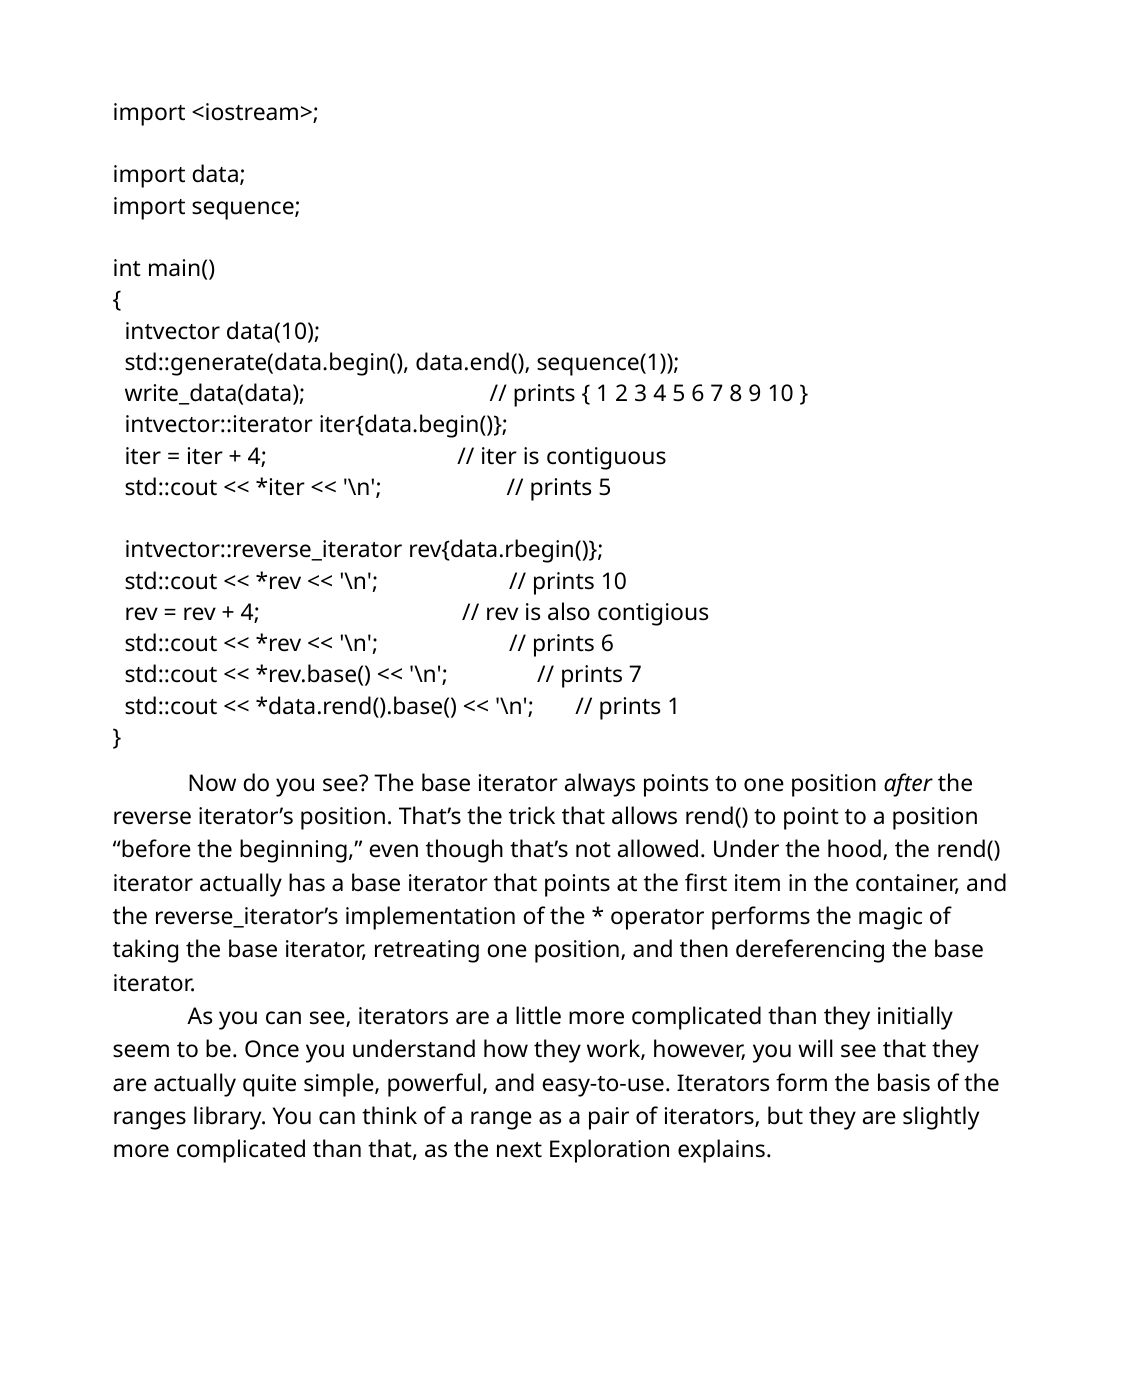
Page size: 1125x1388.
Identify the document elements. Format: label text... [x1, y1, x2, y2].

text std::generate(data.begin(), data.end(), sequence(1)); [112, 346, 1012, 377]
text intvector::iterator iter{data.begin()}; [112, 408, 1012, 440]
text Now do you see? The base iterator always points to one position after the reverse iterator’s position. That’s the trick that allows rend() to point to a position “before the beginning,” even though that’s not allowed. Under the hood, the rend() iterator actually has a base iterator that points at the first item in the container, and the reverse_iterator’s implementation of the * operator performs the magic of taking the base iterator, retreating one position, and then dereferencing the base iterator. [112, 765, 1012, 998]
text std::cout << *data.rend().base() << '\n'; // prints 1 [112, 690, 1012, 721]
text std::cout << *iter << '\n'; // prints 5 [112, 471, 1012, 502]
text { [112, 283, 1012, 315]
text std::cout << *rev.base() << '\n'; // prints 7 [112, 658, 1012, 690]
text int main() [112, 252, 1012, 283]
text import sequence; [112, 190, 1012, 221]
text As you can see, iterators are a little more complicated than they initially seem to be. Once you understand how they work, however, you will see that they are actually quite simple, powerful, and easy-to-use. Iterators form the basis of the ranges library. You can think of a range as a pair of iterators, but they are slightly more complicated than that, as the next Exploration explains. [112, 998, 1012, 1165]
text import <iostream>; [112, 96, 1012, 127]
text } [112, 721, 1012, 752]
text rev = rev + 4; // rev is also contigious [112, 596, 1012, 627]
text write_data(data); // prints { 1 2 3 4 5 6 7 8 9 10 } [112, 377, 1012, 408]
text import data; [112, 158, 1012, 190]
text intvector data(10); [112, 315, 1012, 346]
text intvector::reverse_iterator rev{data.rbegin()}; [112, 533, 1012, 565]
text std::cout << *rev << '\n'; // prints 10 [112, 565, 1012, 596]
text std::cout << *rev << '\n'; // prints 6 [112, 627, 1012, 658]
text iter = iter + 4; // iter is contiguous [112, 440, 1012, 471]
